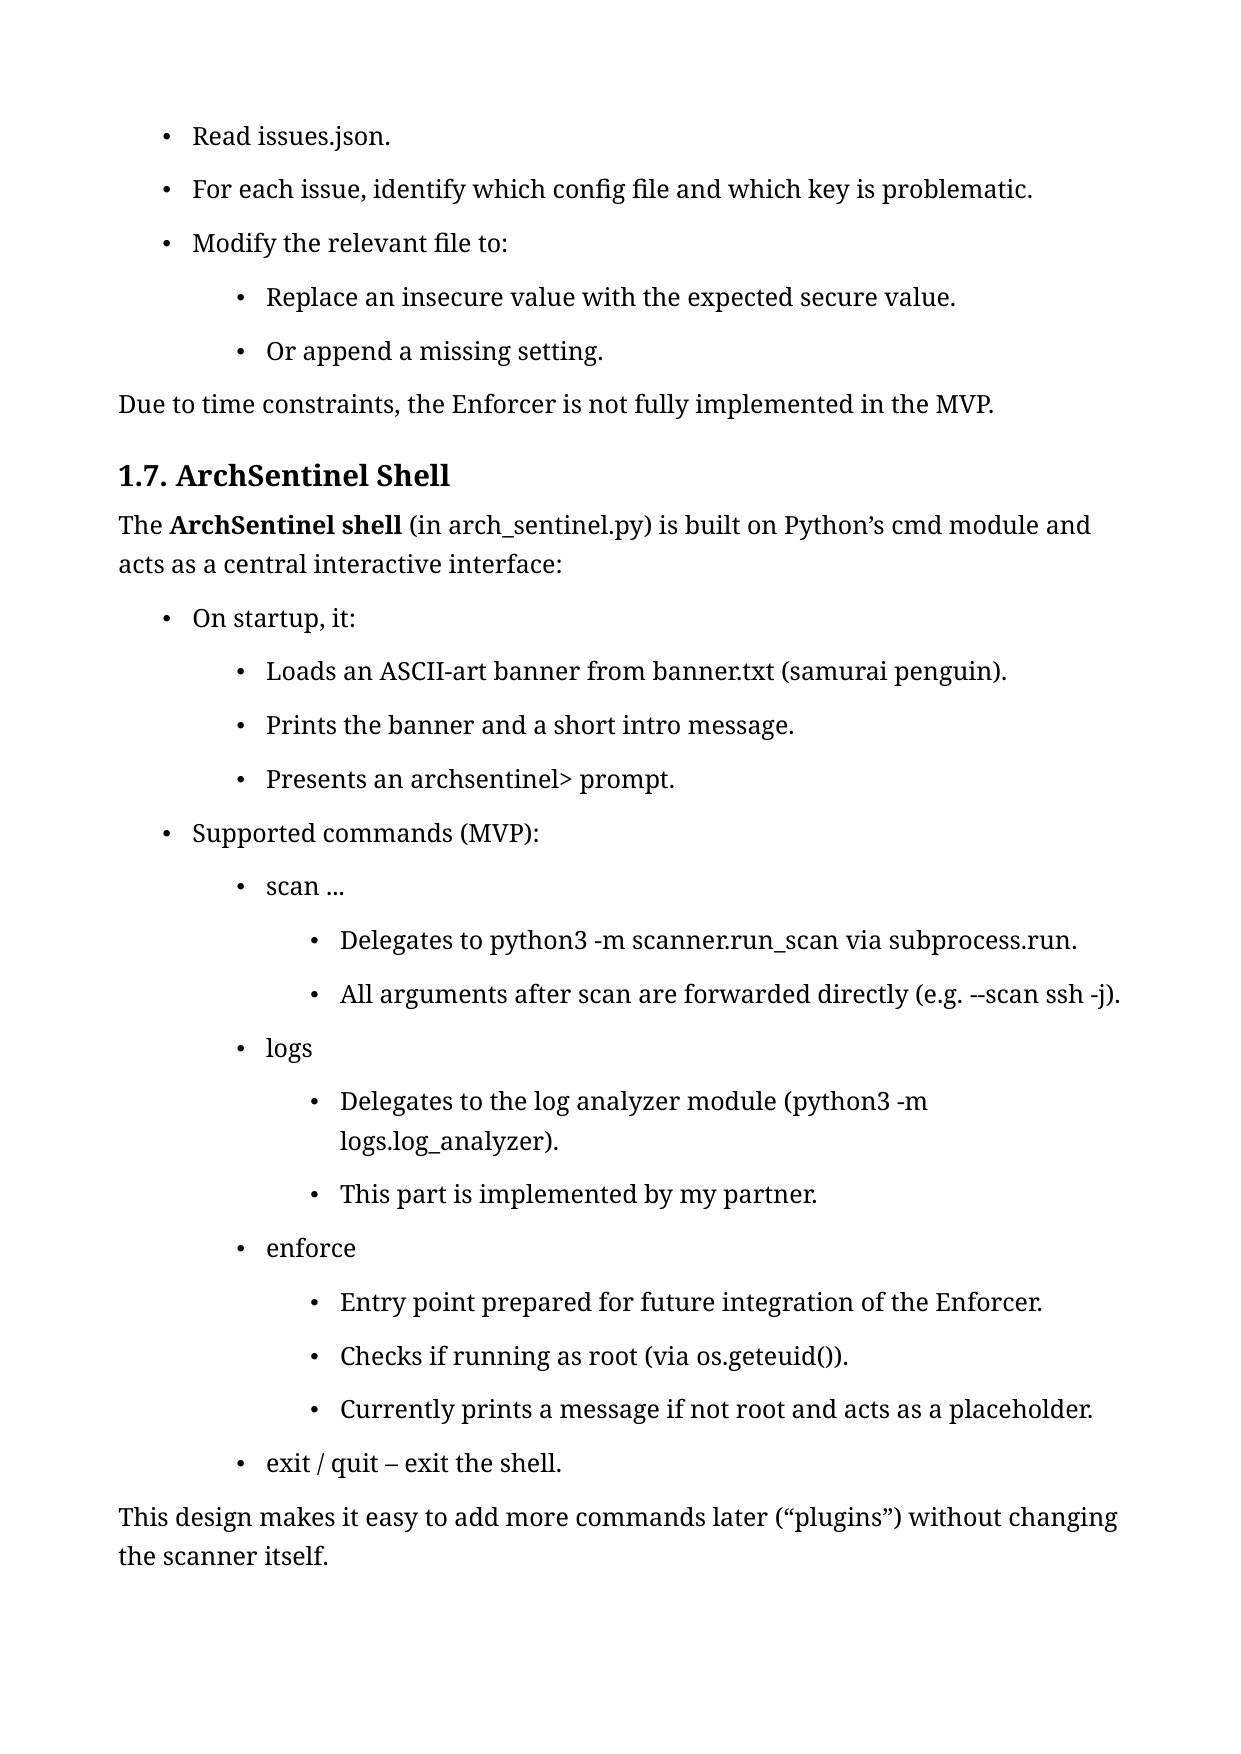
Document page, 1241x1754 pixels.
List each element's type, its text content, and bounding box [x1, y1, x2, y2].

text The ArchSentinel shell (in arch_sentinel.py) is built on Python’s cmd module and acts as a central interactive interface: [118, 507, 1122, 581]
list On startup, it: [162, 600, 1122, 634]
text Due to time constraints, the Enforcer is not fully implemented in the MVP. [118, 387, 1122, 421]
list For each issue, identify which config file and which key is problematic. [162, 172, 1122, 206]
subtitle 1.7. ArchSentinel Shell [118, 455, 1122, 495]
list Replace an insecure value with the expected secure value. [236, 279, 1122, 313]
list Or append a missing setting. [236, 333, 1122, 367]
text This design makes it easy to add more commands later (“plugins”) without changing the scanner itself. [118, 1499, 1122, 1573]
list Prints the banner and a short intro message. [236, 708, 1122, 742]
list Supported commands (MVP): [162, 815, 1122, 849]
list logs [236, 1030, 1122, 1064]
list Checks if running as root (via os.geteuid()). [310, 1338, 1122, 1372]
list enforce [236, 1231, 1122, 1265]
list Presents an archsentinel> prompt. [236, 762, 1122, 796]
list Read issues.json. [162, 118, 1122, 152]
list This part is implemented by my partner. [310, 1177, 1122, 1211]
list All arguments after scan are forwarded directly (e.g. --scan ssh -j). [310, 977, 1122, 1011]
list Modify the relevant file to: [162, 226, 1122, 260]
list Loads an ASCII-art banner from banner.txt (samurai penguin). [236, 654, 1122, 688]
list exit / quit – exit the shell. [236, 1446, 1122, 1480]
list Entry point prepared for future integration of the Enforcer. [310, 1284, 1122, 1318]
list scan ... [236, 869, 1122, 903]
list Delegates to python3 -m scanner.run_scan via subprocess.run. [310, 923, 1122, 957]
list Delegates to the log analyzer module (python3 -m logs.log_analyzer). [310, 1084, 1122, 1157]
list Currently prints a message if not root and acts as a placeholder. [310, 1392, 1122, 1426]
